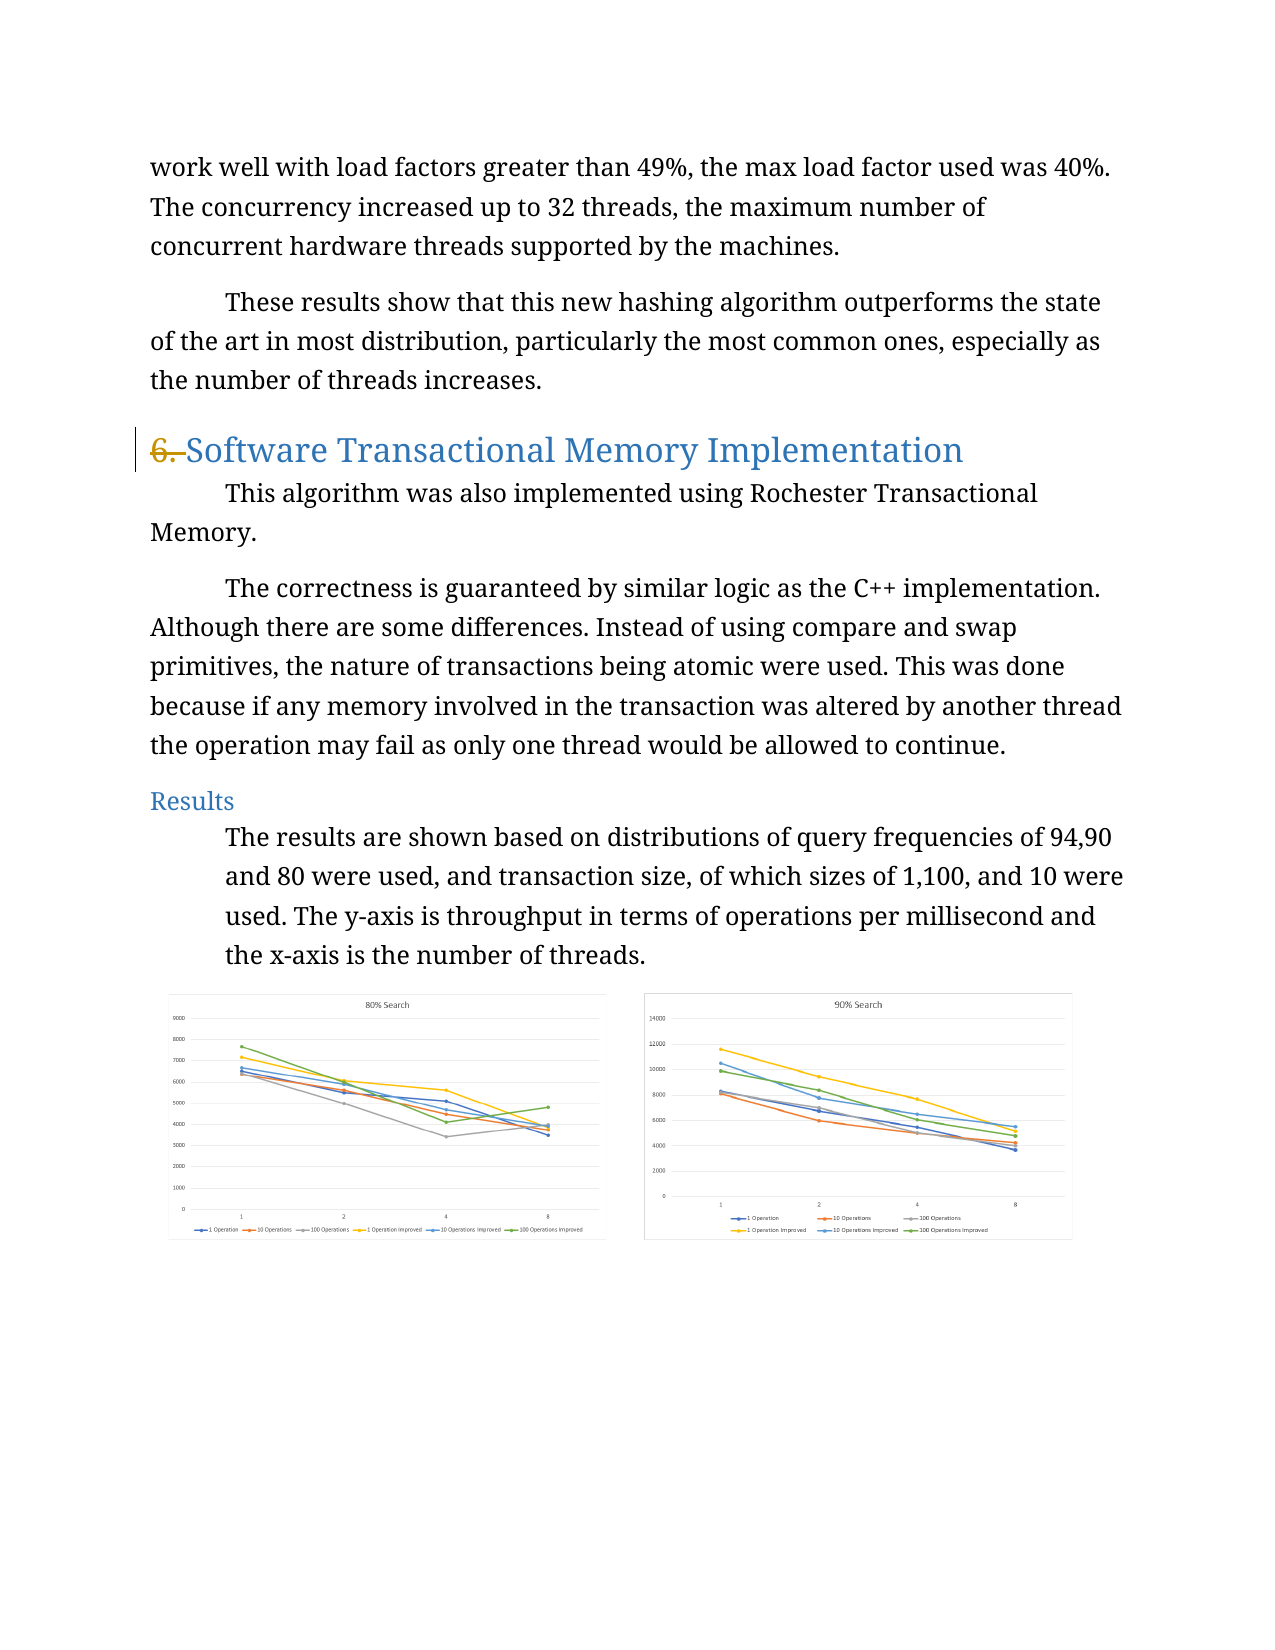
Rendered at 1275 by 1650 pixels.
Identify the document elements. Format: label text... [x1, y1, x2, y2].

text The results are shown based on distributions of query frequencies of 94,90 and 80 were used, and transaction size, of which sizes of 1,100, and 10 were used. The y-axis is throughput in terms of operations per millisecond and the x-axis is the number of threads. [225, 820, 1125, 971]
text This algorithm was also implemented using Rochester Transactional Memory. [150, 476, 1125, 549]
subtitle Software Transactional Memory Implementation [150, 427, 1125, 472]
subtitle Results [150, 783, 1125, 817]
picture [644, 993, 1073, 1240]
text work well with load factors greater than 49%, the max load factor used was 40%. The concurrency increased up to 32 threads, the maximum number of concurrent hardware threads supported by the machines. [150, 150, 1125, 262]
picture [168, 994, 607, 1240]
text The correctness is guaranteed by similar logic as the C++ implementation. Although there are some differences. Instead of using compare and swap primitives, the nature of transactions being atomic were used. This was done because if any memory involved in the transaction was altered by another thread the operation may fail as only one thread would be allowed to continue. [150, 571, 1125, 761]
text These results show that this new hashing algorithm outperforms the state of the art in most distribution, particularly the most common ones, especially as the number of threads increases. [150, 284, 1125, 397]
